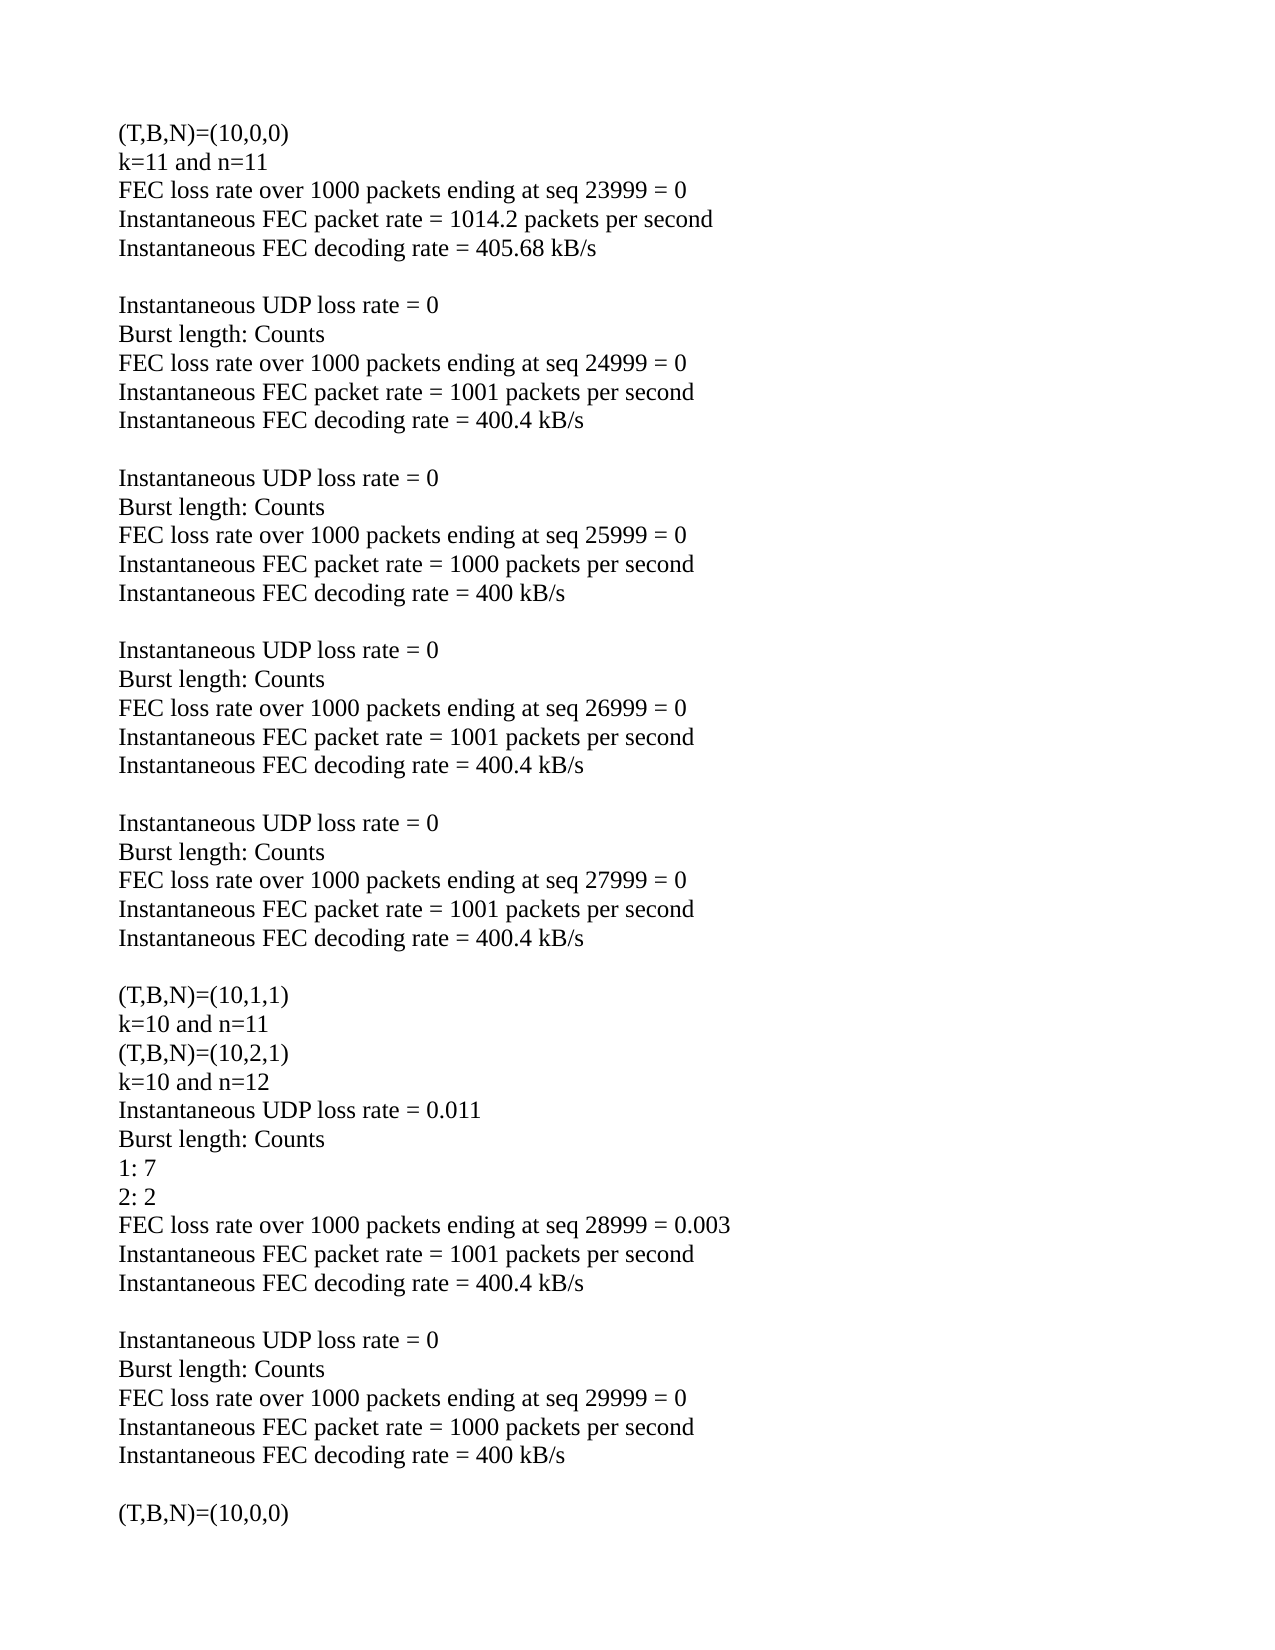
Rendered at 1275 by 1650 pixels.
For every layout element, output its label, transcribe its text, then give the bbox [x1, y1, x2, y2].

text FEC loss rate over 1000 packets ending at seq 26999 = 0 [118, 693, 1157, 722]
text FEC loss rate over 1000 packets ending at seq 28999 = 0.003 [118, 1211, 1157, 1239]
text Burst length: Counts [118, 492, 1157, 521]
text Instantaneous FEC packet rate = 1001 packets per second [118, 722, 1157, 751]
text (T,B,N)=(10,1,1) [118, 981, 1157, 1009]
text k=11 and n=11 [118, 147, 1157, 176]
text Instantaneous FEC packet rate = 1000 packets per second [118, 549, 1157, 578]
text Instantaneous UDP loss rate = 0 [118, 463, 1157, 492]
text Burst length: Counts [118, 319, 1157, 348]
text FEC loss rate over 1000 packets ending at seq 23999 = 0 [118, 176, 1157, 204]
text FEC loss rate over 1000 packets ending at seq 27999 = 0 [118, 866, 1157, 894]
text Instantaneous FEC packet rate = 1001 packets per second [118, 377, 1157, 406]
text k=10 and n=11 [118, 1009, 1157, 1038]
text Instantaneous FEC decoding rate = 400.4 kB/s [118, 923, 1157, 952]
text 2: 2 [118, 1182, 1157, 1211]
text Instantaneous FEC decoding rate = 400 kB/s [118, 1441, 1157, 1469]
text Instantaneous FEC decoding rate = 400 kB/s [118, 578, 1157, 607]
text Instantaneous FEC decoding rate = 400.4 kB/s [118, 751, 1157, 779]
text (T,B,N)=(10,0,0) [118, 118, 1157, 147]
text (T,B,N)=(10,0,0) [118, 1498, 1157, 1527]
text FEC loss rate over 1000 packets ending at seq 24999 = 0 [118, 348, 1157, 377]
text Instantaneous FEC decoding rate = 405.68 kB/s [118, 233, 1157, 262]
text Instantaneous UDP loss rate = 0.011 [118, 1096, 1157, 1124]
text Burst length: Counts [118, 1124, 1157, 1153]
text 1: 7 [118, 1153, 1157, 1182]
text Instantaneous UDP loss rate = 0 [118, 808, 1157, 837]
text Burst length: Counts [118, 1354, 1157, 1383]
text Burst length: Counts [118, 664, 1157, 693]
text Instantaneous UDP loss rate = 0 [118, 1326, 1157, 1354]
text (T,B,N)=(10,2,1) [118, 1038, 1157, 1067]
text k=10 and n=12 [118, 1067, 1157, 1096]
text Instantaneous FEC decoding rate = 400.4 kB/s [118, 1268, 1157, 1297]
text Instantaneous FEC packet rate = 1014.2 packets per second [118, 204, 1157, 233]
text Instantaneous UDP loss rate = 0 [118, 291, 1157, 319]
text Instantaneous FEC decoding rate = 400.4 kB/s [118, 406, 1157, 434]
text FEC loss rate over 1000 packets ending at seq 29999 = 0 [118, 1383, 1157, 1412]
text Instantaneous FEC packet rate = 1001 packets per second [118, 1239, 1157, 1268]
text FEC loss rate over 1000 packets ending at seq 25999 = 0 [118, 521, 1157, 549]
text Instantaneous FEC packet rate = 1000 packets per second [118, 1412, 1157, 1441]
text Instantaneous FEC packet rate = 1001 packets per second [118, 894, 1157, 923]
text Burst length: Counts [118, 837, 1157, 866]
text Instantaneous UDP loss rate = 0 [118, 636, 1157, 664]
